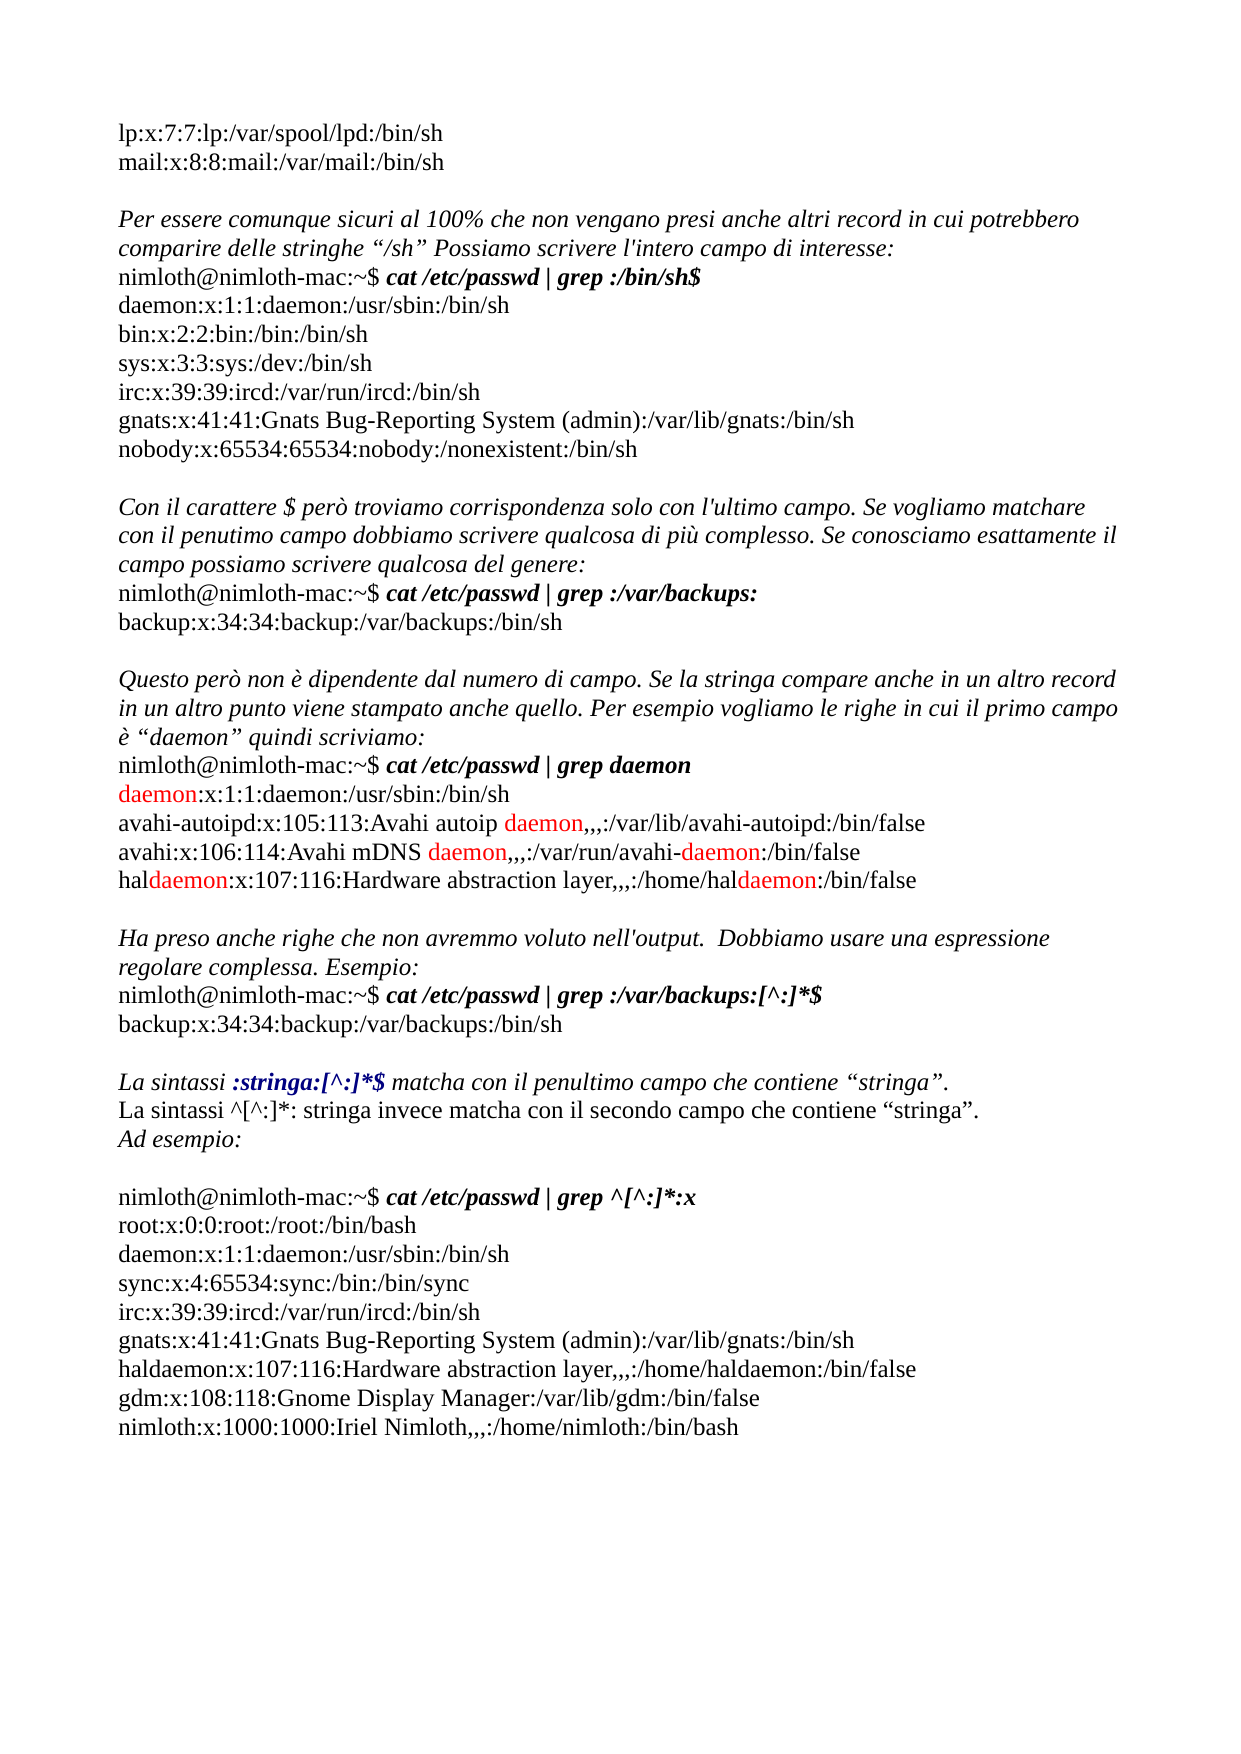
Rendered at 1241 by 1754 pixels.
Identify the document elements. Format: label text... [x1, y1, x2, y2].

text nimloth@nimloth-mac:~$ cat /etc/passwd | grep daemon [118, 751, 1122, 779]
text Per essere comunque sicuri al 100% che non vengano presi anche altri record in cui potrebbero comparire delle stringhe “/sh” Possiamo scrivere l'intero campo di interesse: [118, 204, 1122, 262]
text daemon:x:1:1:daemon:/usr/sbin:/bin/sh [118, 291, 1122, 319]
text sync:x:4:65534:sync:/bin:/bin/sync [118, 1268, 1122, 1297]
text nimloth@nimloth-mac:~$ cat /etc/passwd | grep :/bin/sh$ [118, 262, 1122, 291]
text nimloth@nimloth-mac:~$ cat /etc/passwd | grep ^[^:]*:x [118, 1182, 1122, 1211]
text root:x:0:0:root:/root:/bin/bash [118, 1211, 1122, 1239]
text La sintassi ^[^:]*: stringa invece matcha con il secondo campo che contiene “stringa”. [118, 1096, 1122, 1124]
text avahi-autoipd:x:105:113:Avahi autoip daemon,,,:/var/lib/avahi-autoipd:/bin/false [118, 808, 1122, 837]
text nimloth:x:1000:1000:Iriel Nimloth,,,:/home/nimloth:/bin/bash [118, 1412, 1122, 1441]
text sys:x:3:3:sys:/dev:/bin/sh [118, 348, 1122, 377]
text backup:x:34:34:backup:/var/backups:/bin/sh [118, 607, 1122, 636]
text nimloth@nimloth-mac:~$ cat /etc/passwd | grep :/var/backups:[^:]*$ [118, 981, 1122, 1009]
text gdm:x:108:118:Gnome Display Manager:/var/lib/gdm:/bin/false [118, 1383, 1122, 1412]
text backup:x:34:34:backup:/var/backups:/bin/sh [118, 1009, 1122, 1038]
text Ad esempio: [118, 1124, 1122, 1153]
text avahi:x:106:114:Avahi mDNS daemon,,,:/var/run/avahi-daemon:/bin/false [118, 837, 1122, 866]
text haldaemon:x:107:116:Hardware abstraction layer,,,:/home/haldaemon:/bin/false [118, 866, 1122, 894]
text mail:x:8:8:mail:/var/mail:/bin/sh [118, 147, 1122, 176]
text gnats:x:41:41:Gnats Bug-Reporting System (admin):/var/lib/gnats:/bin/sh [118, 1326, 1122, 1354]
text gnats:x:41:41:Gnats Bug-Reporting System (admin):/var/lib/gnats:/bin/sh [118, 406, 1122, 434]
text daemon:x:1:1:daemon:/usr/sbin:/bin/sh [118, 1239, 1122, 1268]
text irc:x:39:39:ircd:/var/run/ircd:/bin/sh [118, 1297, 1122, 1326]
text irc:x:39:39:ircd:/var/run/ircd:/bin/sh [118, 377, 1122, 406]
text lp:x:7:7:lp:/var/spool/lpd:/bin/sh [118, 118, 1122, 147]
text La sintassi :stringa:[^:]*$ matcha con il penultimo campo che contiene “stringa”. [118, 1067, 1122, 1096]
text Questo però non è dipendente dal numero di campo. Se la stringa compare anche in un altro record in un altro punto viene stampato anche quello. Per esempio vogliamo le righe in cui il primo campo è “daemon” quindi scriviamo: [118, 664, 1122, 751]
text Ha preso anche righe che non avremmo voluto nell'output. Dobbiamo usare una espressione regolare complessa. Esempio: [118, 923, 1122, 981]
text haldaemon:x:107:116:Hardware abstraction layer,,,:/home/haldaemon:/bin/false [118, 1354, 1122, 1383]
text nimloth@nimloth-mac:~$ cat /etc/passwd | grep :/var/backups: [118, 578, 1122, 607]
text nobody:x:65534:65534:nobody:/nonexistent:/bin/sh [118, 434, 1122, 463]
text bin:x:2:2:bin:/bin:/bin/sh [118, 319, 1122, 348]
text Con il carattere $ però troviamo corrispondenza solo con l'ultimo campo. Se vogliamo matchare con il penutimo campo dobbiamo scrivere qualcosa di più complesso. Se conosciamo esattamente il campo possiamo scrivere qualcosa del genere: [118, 492, 1122, 578]
text daemon:x:1:1:daemon:/usr/sbin:/bin/sh [118, 779, 1122, 808]
